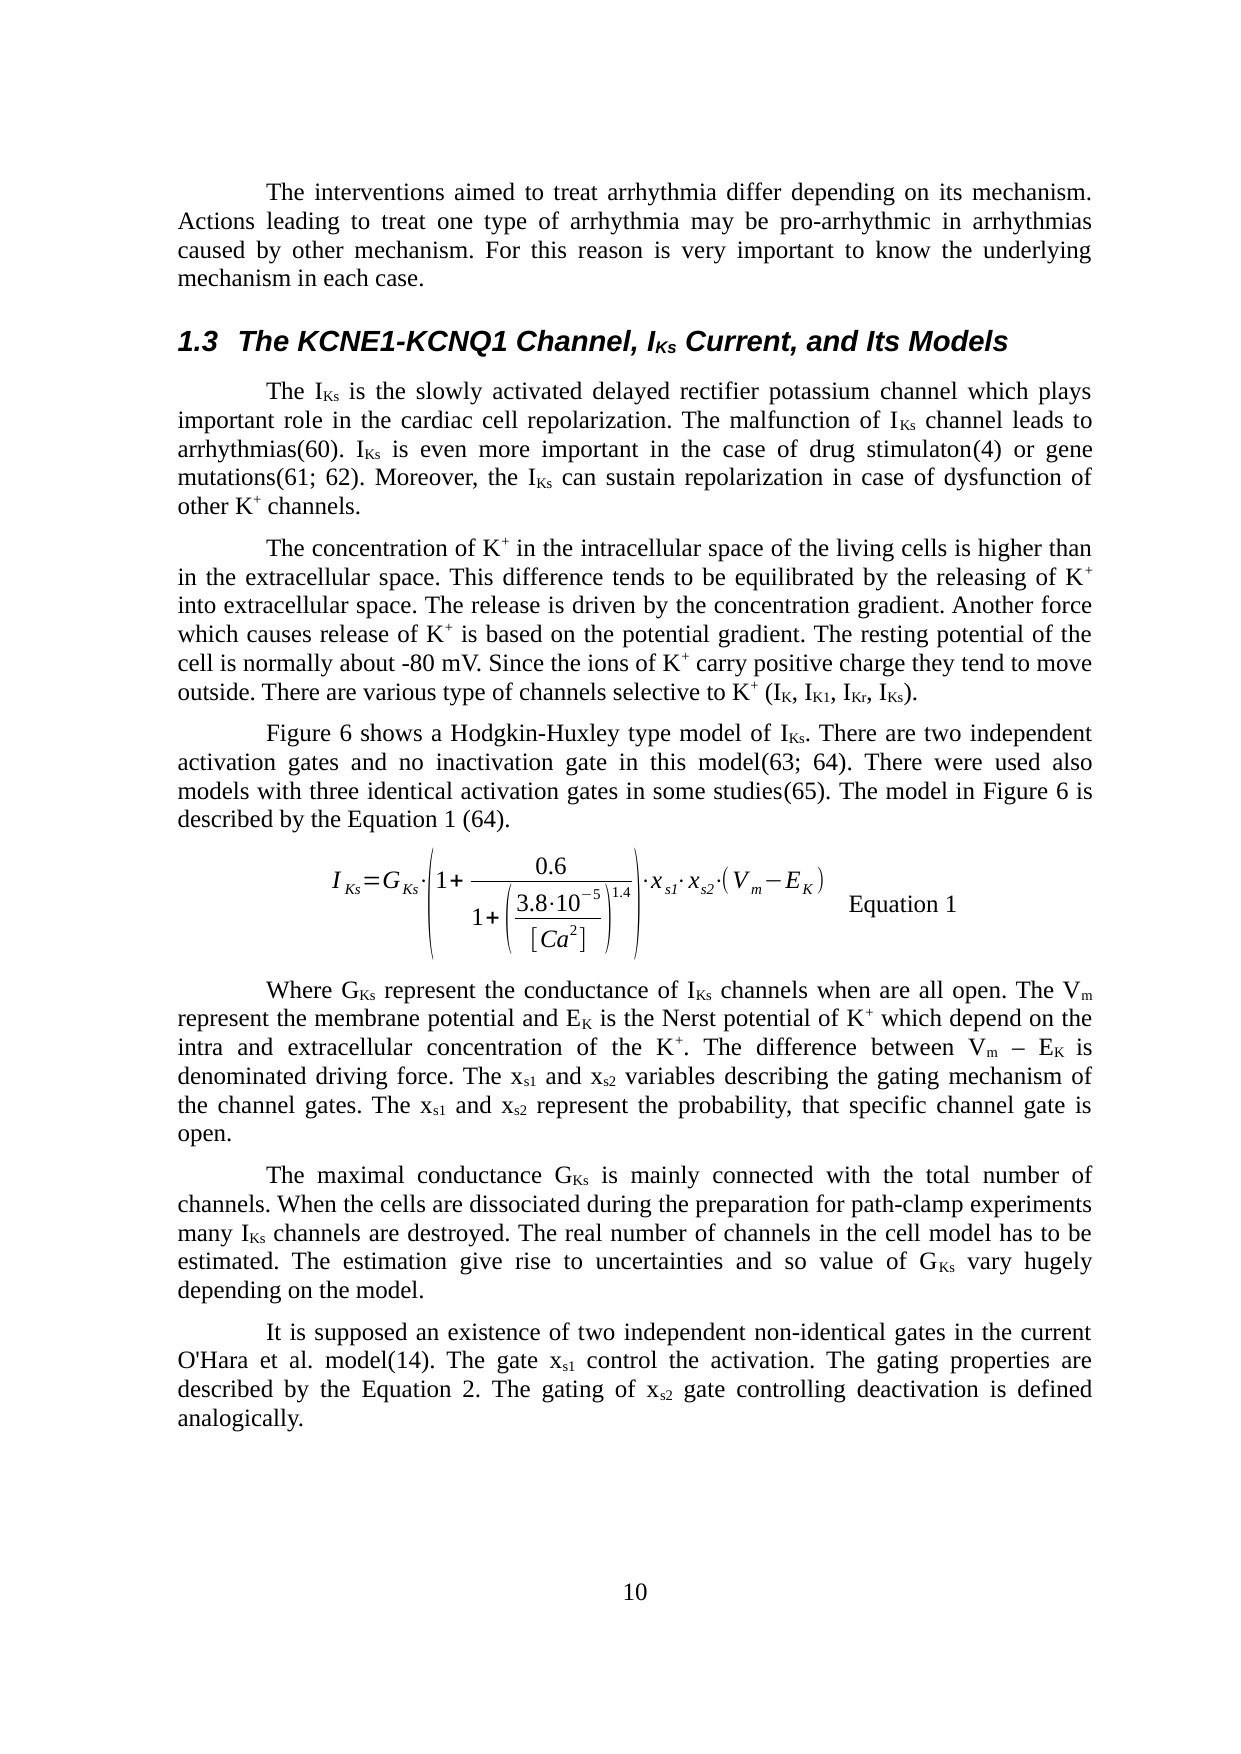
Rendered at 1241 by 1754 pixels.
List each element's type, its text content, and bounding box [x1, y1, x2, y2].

text The interventions aimed to treat arrhythmia differ depending on its mechanism. Actions leading to treat one type of arrhythmia may be pro-arrhythmic in arrhythmias caused by other mechanism. For this reason is very important to know the underlying mechanism in each case. [177, 177, 1093, 292]
text It is supposed an existence of two independent non-identical gates in the current O'Hara et al. model(14). The gate xs1 control the activation. The gating properties are described by the Equation 2. The gating of xs2 gate controlling deactivation is defined analogically. [177, 1317, 1093, 1432]
text The concentration of K+ in the intracellular space of the living cells is higher than in the extracellular space. This difference tends to be equilibrated by the releasing of K+ into extracellular space. The release is driven by the concentration gradient. Another force which causes release of K+ is based on the potential gradient. The resting potential of the cell is normally about -80 mV. Since the ions of K+ carry positive charge they tend to move outside. There are various type of channels selective to K+ (IK, IK1, IKr, IKs). [177, 533, 1093, 705]
text The IKs is the slowly activated delayed rectifier potassium channel which plays important role in the cardiac cell repolarization. The malfunction of IKs channel leads to arrhythmias(60). IKs is even more important in the case of drug stimulaton(4) or gene mutations(61; 62). Moreover, the IKs can sustain repolarization in case of dysfunction of other K+ channels. [177, 376, 1093, 520]
text The maximal conductance GKs is mainly connected with the total number of channels. When the cells are dissociated during the preparation for path-clamp experiments many IKs channels are destroyed. The real number of channels in the cell model has to be estimated. The estimation give rise to uncertainties and so value of GKs vary hugely depending on the model. [177, 1160, 1093, 1304]
text Equation 1 [177, 846, 1093, 962]
text Figure 6 shows a Hodgkin-Huxley type model of IKs. There are two independent activation gates and no inactivation gate in this model(63; 64). There were used also models with three identical activation gates in some studies(65). The model in Figure 6 is described by the Equation 1 (64). [177, 718, 1093, 833]
subtitle The KCNE1-KCNQ1 Channel, IKs Current, and Its Models [177, 324, 1093, 357]
text Where GKs represent the conductance of IKs channels when are all open. The Vm represent the membrane potential and EK is the Nerst potential of K+ which depend on the intra and extracellular concentration of the K+. The difference between Vm – EK is denominated driving force. The xs1 and xs2 variables describing the gating mechanism of the channel gates. The xs1 and xs2 represent the probability, that specific channel gate is open. [177, 975, 1093, 1147]
